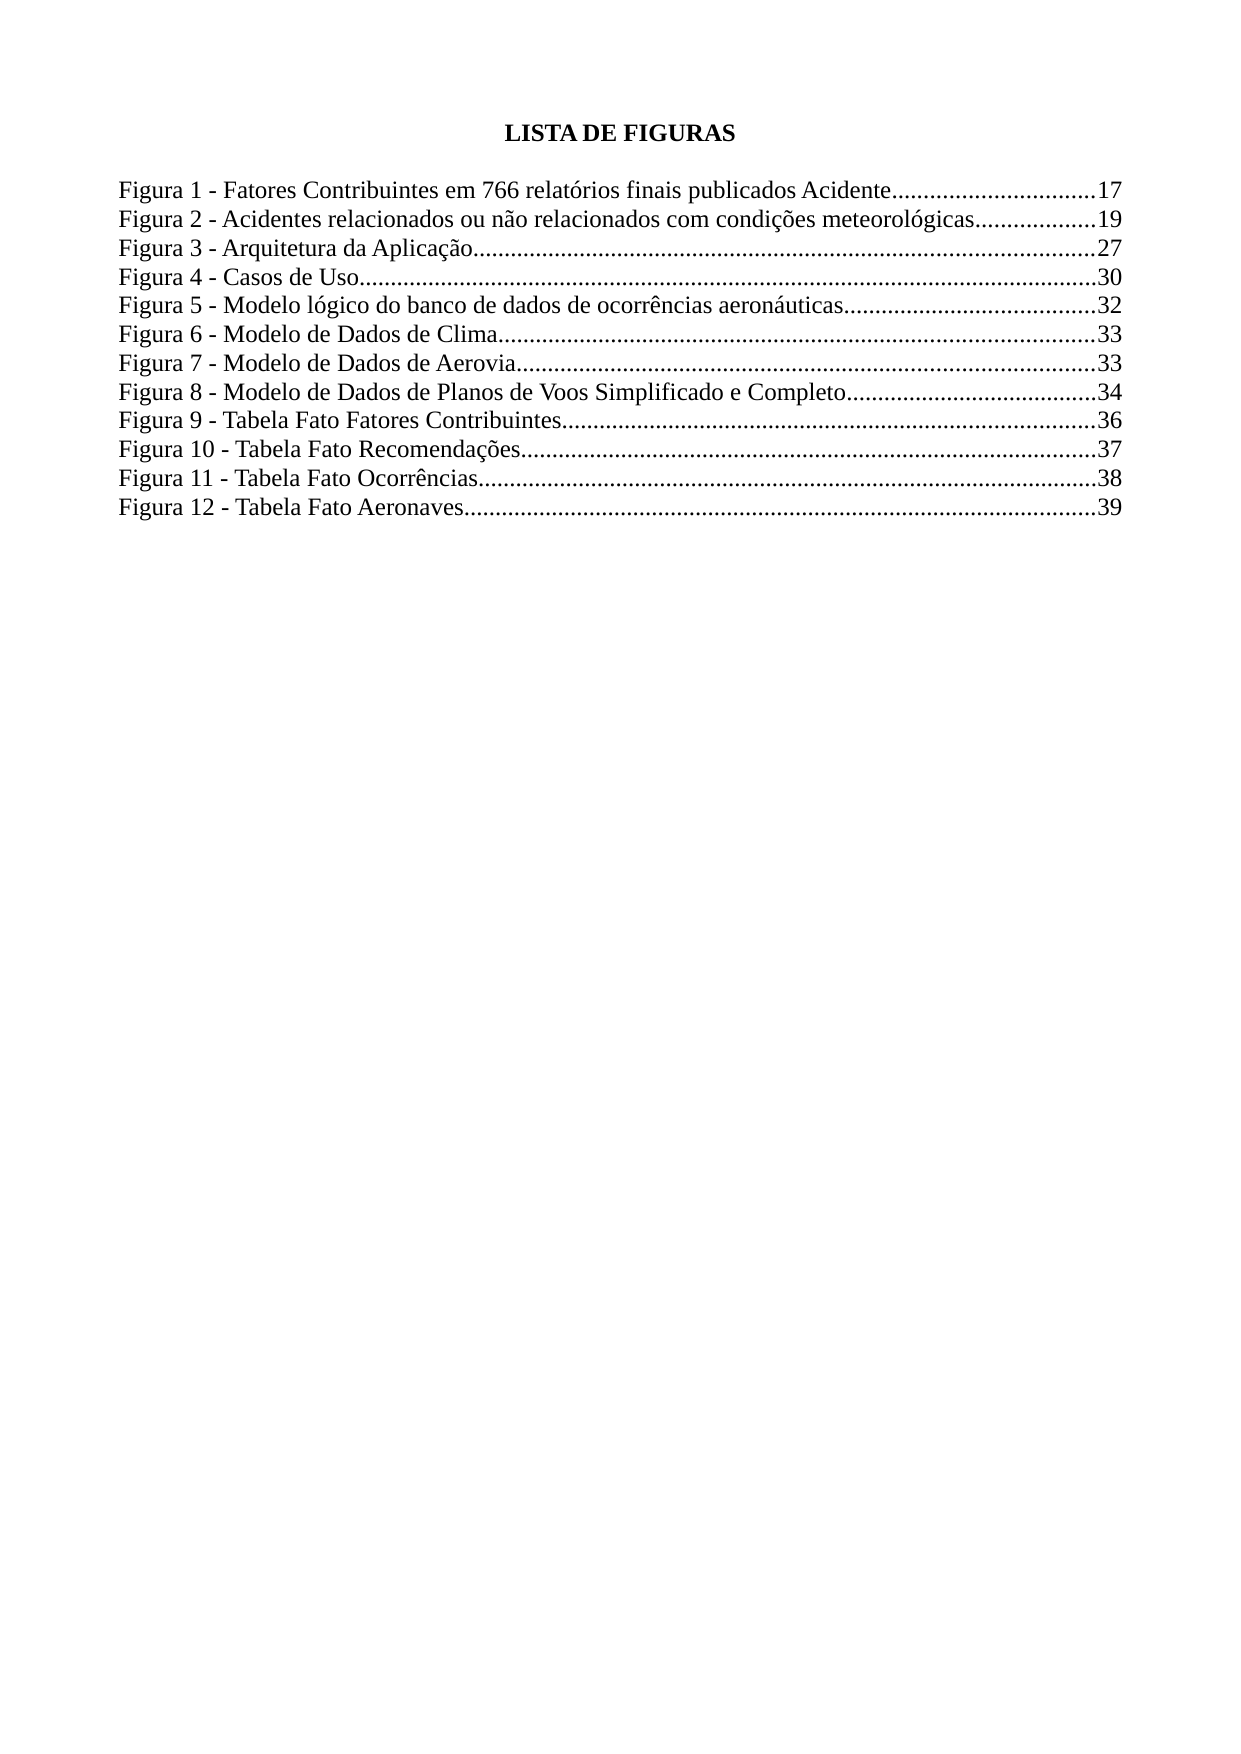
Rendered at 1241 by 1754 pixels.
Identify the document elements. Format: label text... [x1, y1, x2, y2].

text Figura 2 - Acidentes relacionados ou não relacionados com condições meteorológicas 19 [118, 204, 1122, 233]
text Figura 9 - Tabela Fato Fatores Contribuintes 36 [118, 406, 1122, 434]
text Figura 1 - Fatores Contribuintes em 766 relatórios finais publicados Acidente 17 [118, 176, 1122, 204]
text Figura 7 - Modelo de Dados de Aerovia 33 [118, 348, 1122, 377]
text Figura 11 - Tabela Fato Ocorrências 38 [118, 463, 1122, 492]
text LISTA DE FIGURAS [118, 118, 1122, 147]
text Figura 12 - Tabela Fato Aeronaves 39 [118, 492, 1122, 521]
text Figura 4 - Casos de Uso 30 [118, 262, 1122, 291]
text Figura 5 - Modelo lógico do banco de dados de ocorrências aeronáuticas 32 [118, 291, 1122, 319]
text Figura 10 - Tabela Fato Recomendações 37 [118, 434, 1122, 463]
text Figura 3 - Arquitetura da Aplicação 27 [118, 233, 1122, 262]
text Figura 8 - Modelo de Dados de Planos de Voos Simplificado e Completo 34 [118, 377, 1122, 406]
text Figura 6 - Modelo de Dados de Clima 33 [118, 319, 1122, 348]
